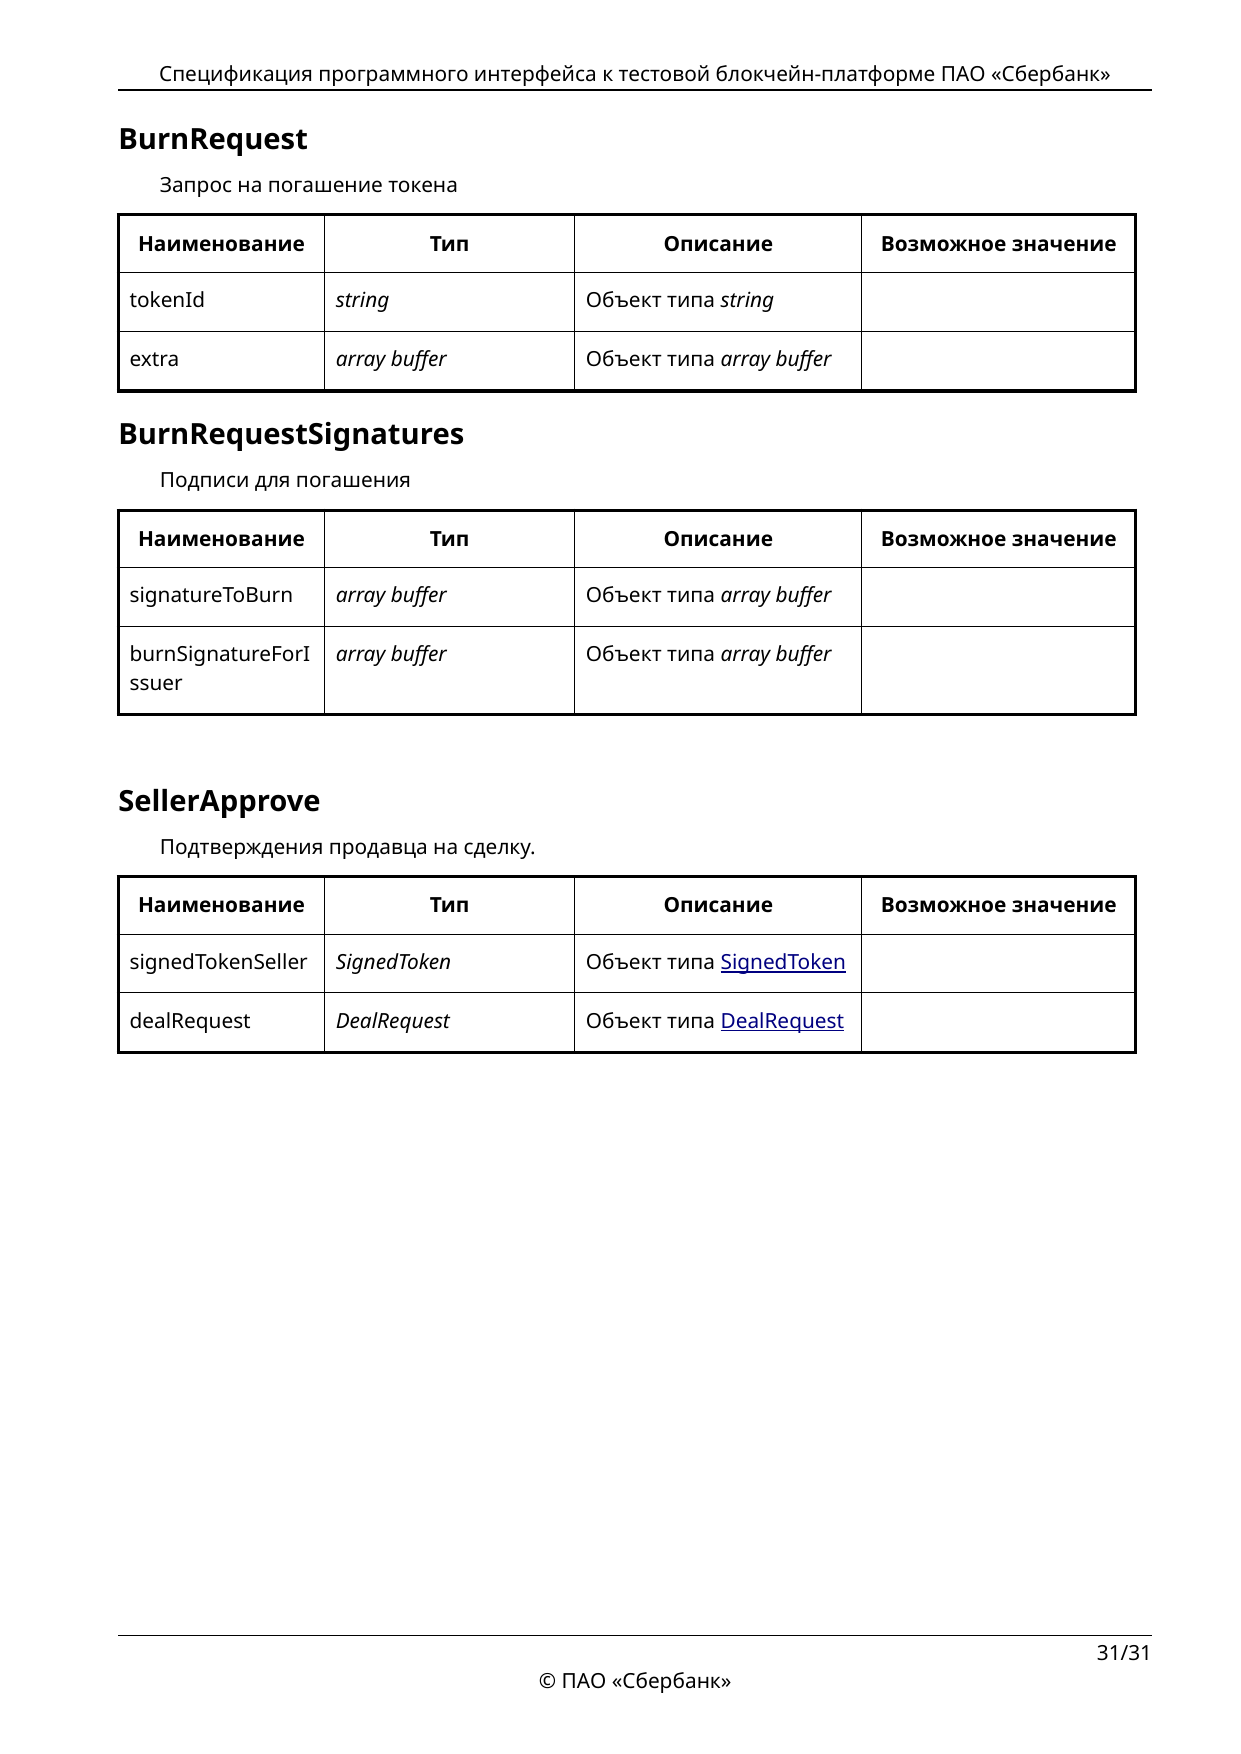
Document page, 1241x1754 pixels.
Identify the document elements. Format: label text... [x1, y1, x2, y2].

table_header Описание [575, 878, 861, 934]
table_header Тип [325, 216, 574, 272]
table_cell extra [120, 332, 324, 389]
table_cell Объект типа SignedToken [575, 935, 861, 992]
table_cell [862, 568, 1134, 626]
table_header Тип [325, 878, 574, 934]
table_cell Объект типа array buffer [575, 627, 861, 713]
table_cell [862, 935, 1134, 992]
subtitle SellerApprove [118, 780, 1152, 819]
table_cell string [325, 273, 574, 331]
table_cell array buffer [325, 332, 574, 389]
table_cell Объект типа array buffer [575, 568, 861, 626]
table_cell array buffer [325, 627, 574, 713]
table_header Возможное значение [862, 512, 1134, 567]
table_cell [862, 627, 1134, 713]
table_header Тип [325, 512, 574, 567]
table_cell [862, 273, 1134, 331]
table_cell [862, 993, 1134, 1051]
subtitle BurnRequest [118, 118, 1152, 158]
table_cell SignedToken [325, 935, 574, 992]
table_cell tokenId [120, 273, 324, 331]
table_header Возможное значение [862, 878, 1134, 934]
table_header Возможное значение [862, 216, 1134, 272]
subtitle BurnRequestSignatures [118, 413, 1152, 453]
table_cell DealRequest [325, 993, 574, 1051]
text Подписи для погашения [118, 465, 1152, 494]
text Запрос на погашение токена [118, 170, 1152, 199]
table_header Описание [575, 216, 861, 272]
table_header Наименование [120, 878, 324, 934]
table_cell signatureToBurn [120, 568, 324, 626]
table_cell signedTokenSeller [120, 935, 324, 992]
table_header Наименование [120, 216, 324, 272]
table_header Описание [575, 512, 861, 567]
table_header Наименование [120, 512, 324, 567]
table_cell Объект типа DealRequest [575, 993, 861, 1051]
table_cell dealRequest [120, 993, 324, 1051]
table_cell [862, 332, 1134, 389]
table_cell burnSignatureForIssuer [120, 627, 324, 713]
table_cell array buffer [325, 568, 574, 626]
text Подтверждения продавца на сделку. [118, 832, 1152, 860]
table_cell Объект типа string [575, 273, 861, 331]
table_cell Объект типа array buffer [575, 332, 861, 389]
